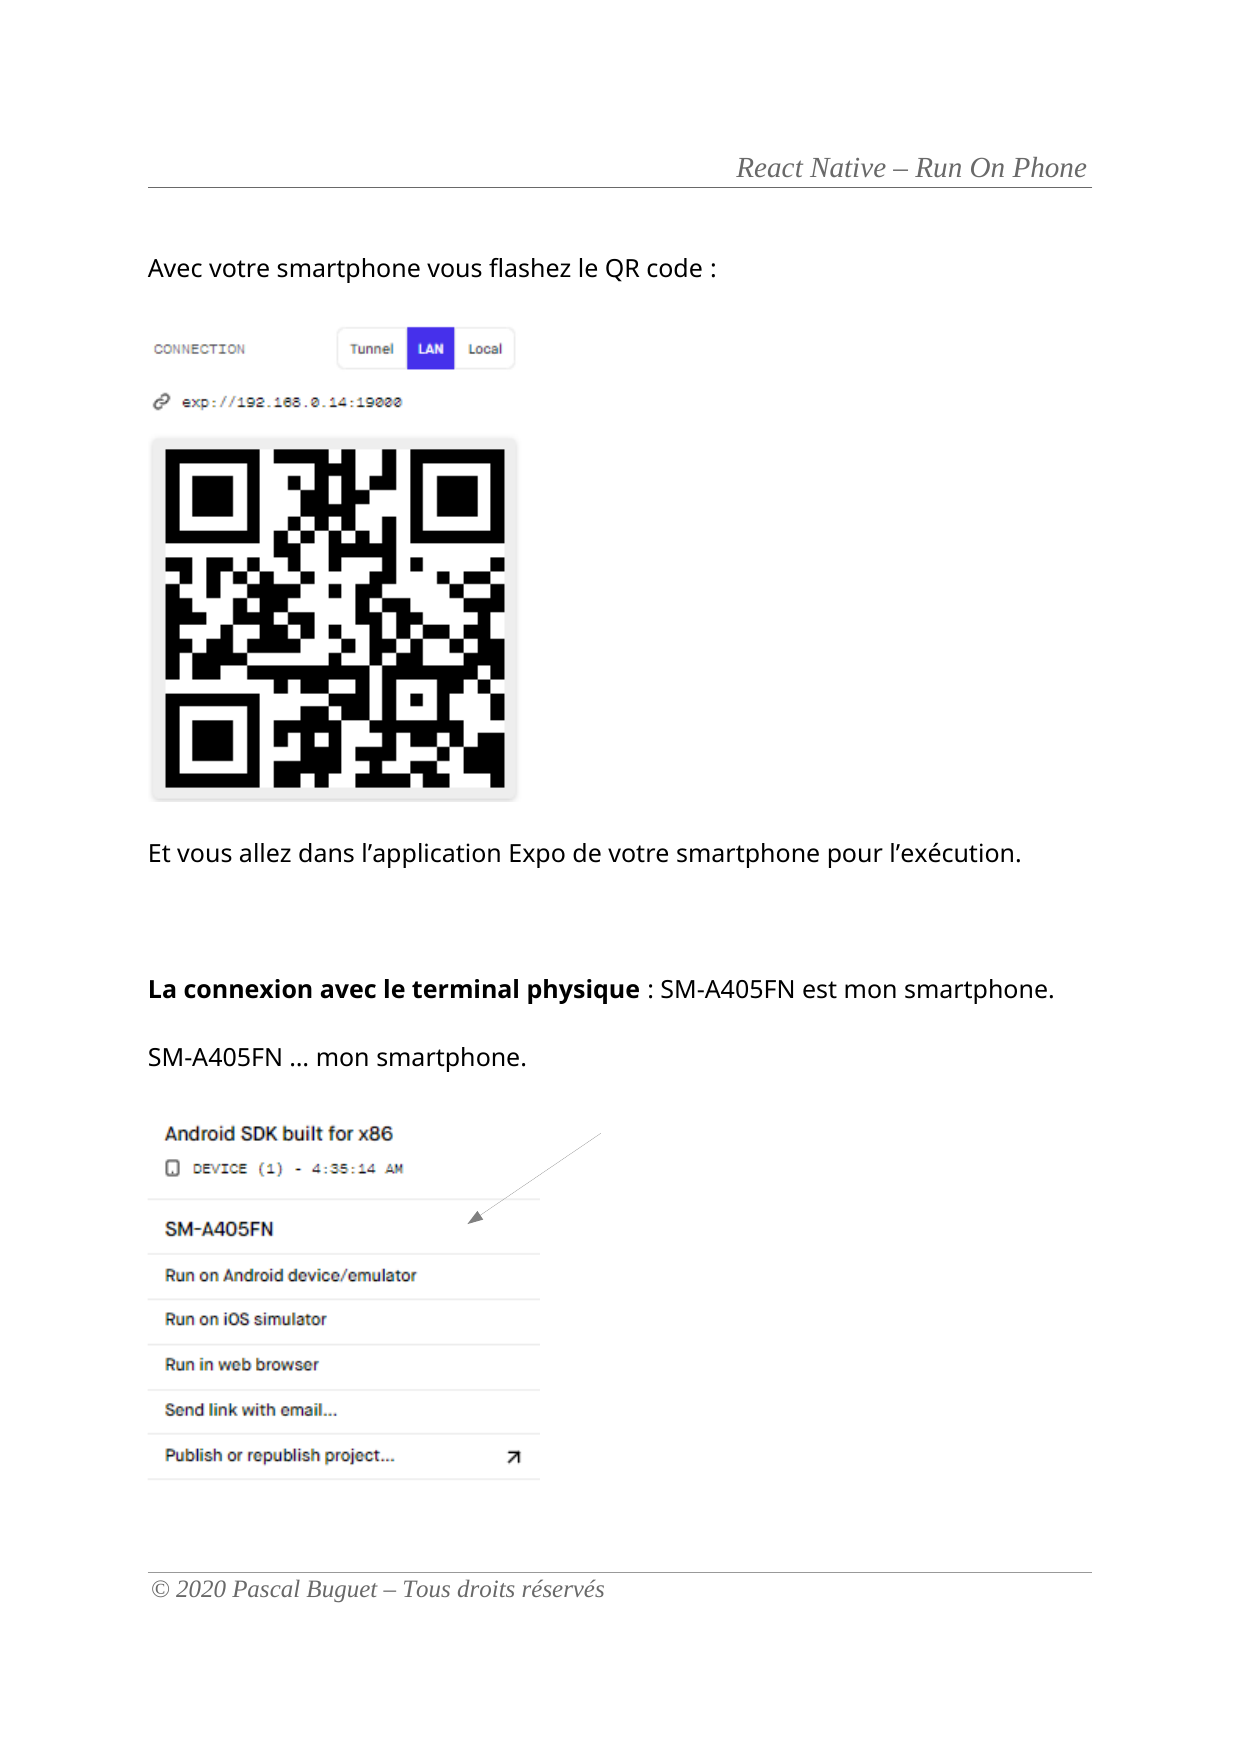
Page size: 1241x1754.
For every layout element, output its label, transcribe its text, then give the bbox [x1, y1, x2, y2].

text SM-A405FN … mon smartphone. [148, 1040, 1092, 1074]
text Avec votre smartphone vous flashez le QR code : [148, 251, 1092, 285]
picture [147, 1108, 540, 1488]
picture [147, 318, 522, 802]
text La connexion avec le terminal physique : SM-A405FN est mon smartphone. [148, 972, 1092, 1006]
text Et vous allez dans l’application Expo de votre smartphone pour l’exécution. [148, 836, 1092, 870]
